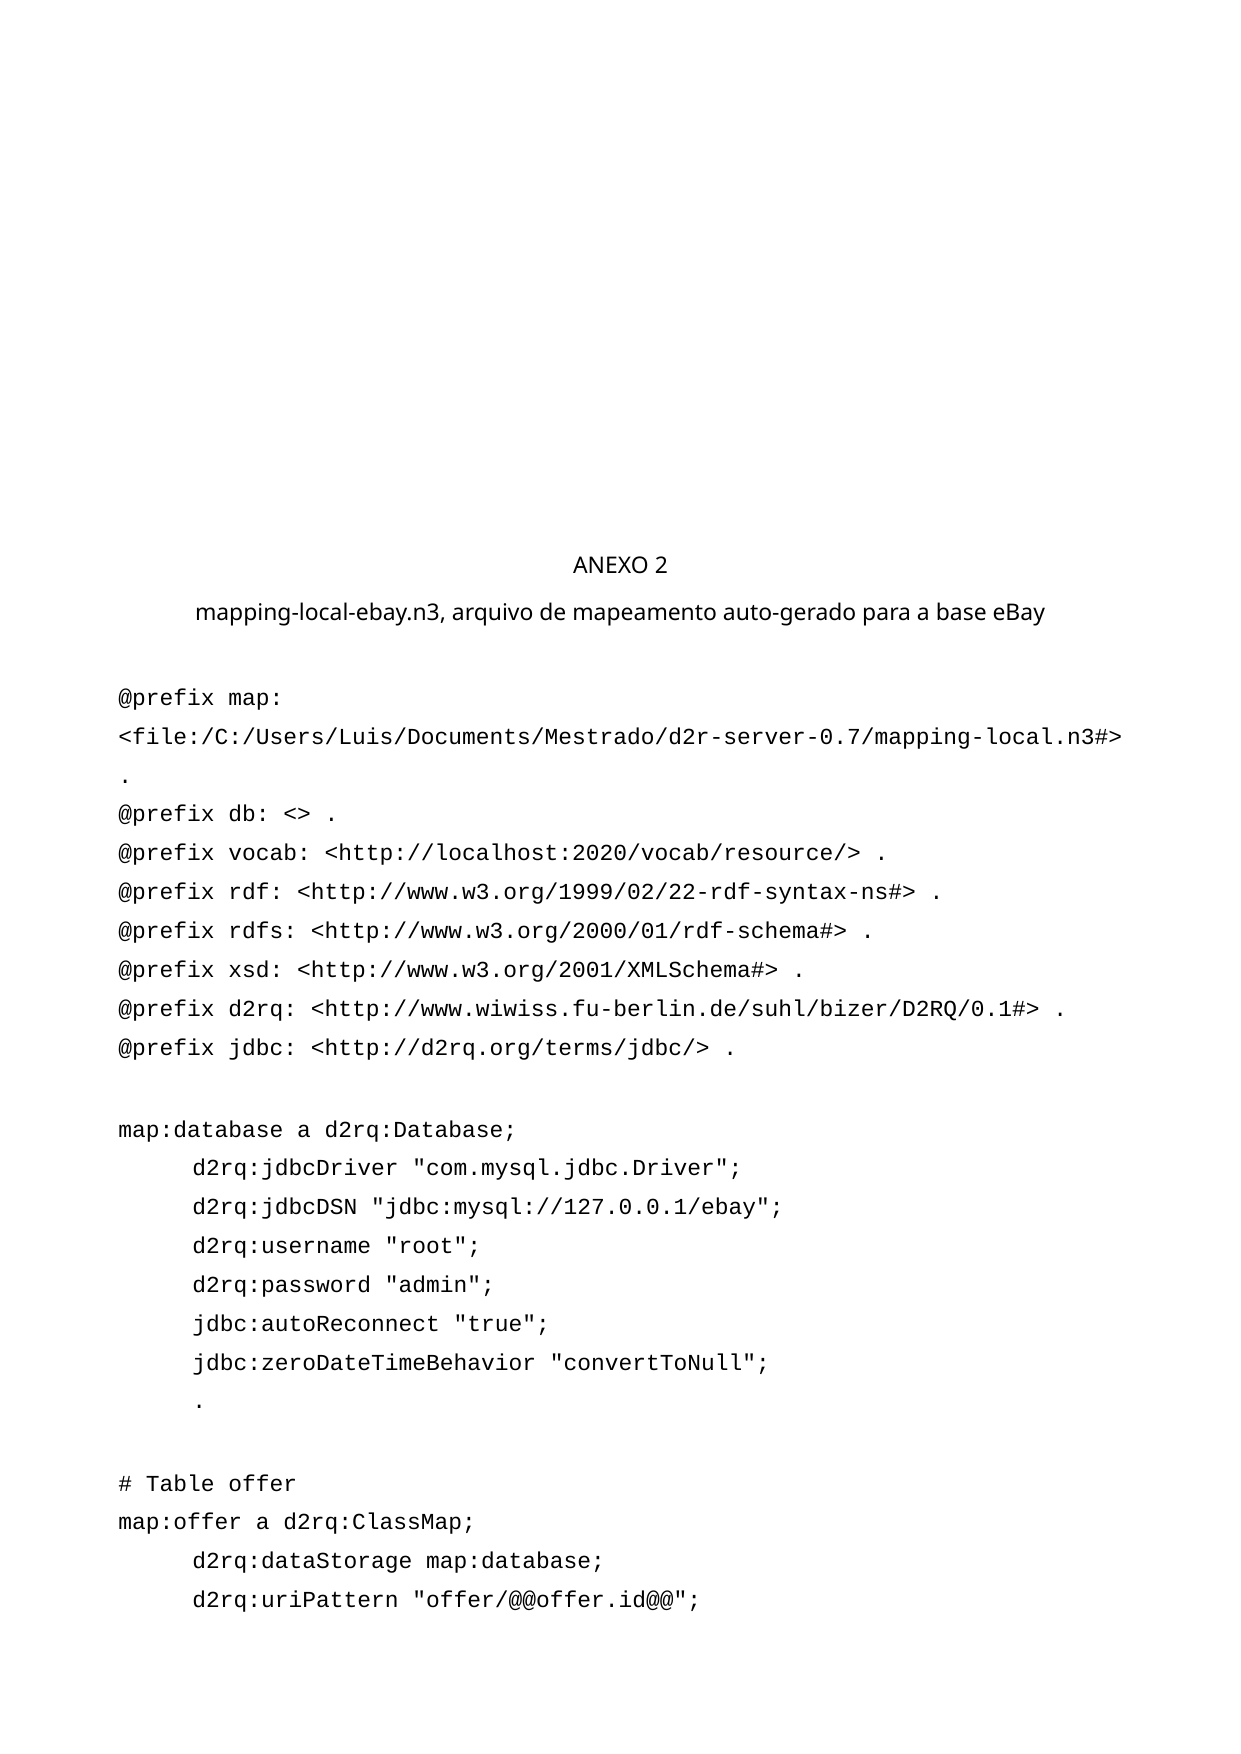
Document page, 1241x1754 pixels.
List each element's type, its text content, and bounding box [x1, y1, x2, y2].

text @prefix jdbc: <http://d2rq.org/terms/jdbc/> . [118, 1036, 1122, 1062]
text map:offer a d2rq:ClassMap; [118, 1511, 1122, 1537]
text @prefix xsd: <http://www.w3.org/2001/XMLSchema#> . [118, 958, 1122, 984]
text d2rq:jdbcDriver "com.mysql.jdbc.Driver"; [118, 1157, 1122, 1183]
text map:database a d2rq:Database; [118, 1118, 1122, 1144]
text # Table offer [118, 1472, 1122, 1498]
text @prefix db: <> . [118, 803, 1122, 829]
text jdbc:zeroDateTimeBehavior "convertToNull"; [118, 1351, 1122, 1377]
text @prefix d2rq: <http://www.wiwiss.fu-berlin.de/suhl/bizer/D2RQ/0.1#> . [118, 997, 1122, 1023]
text . [118, 1390, 1122, 1416]
text d2rq:jdbcDSN "jdbc:mysql://127.0.0.1/ebay"; [118, 1196, 1122, 1222]
text @prefix rdf: <http://www.w3.org/1999/02/22-rdf-syntax-ns#> . [118, 881, 1122, 906]
text ANEXO 2 [118, 549, 1122, 581]
text @prefix vocab: <http://localhost:2020/vocab/resource/> . [118, 842, 1122, 868]
text @prefix rdfs: <http://www.w3.org/2000/01/rdf-schema#> . [118, 919, 1122, 945]
text @prefix map: <file:/C:/Users/Luis/Documents/Mestrado/d2r-server-0.7/mapping-local.n3#> . [118, 686, 1122, 790]
text d2rq:dataStorage map:database; [118, 1549, 1122, 1576]
text jdbc:autoReconnect "true"; [118, 1312, 1122, 1338]
text d2rq:username "root"; [118, 1234, 1122, 1260]
text d2rq:password "admin"; [118, 1273, 1122, 1299]
text mapping-local-ebay.n3, arquivo de mapeamento auto-gerado para a base eBay [118, 596, 1122, 627]
text d2rq:uriPattern "offer/@@offer.id@@"; [118, 1588, 1122, 1614]
